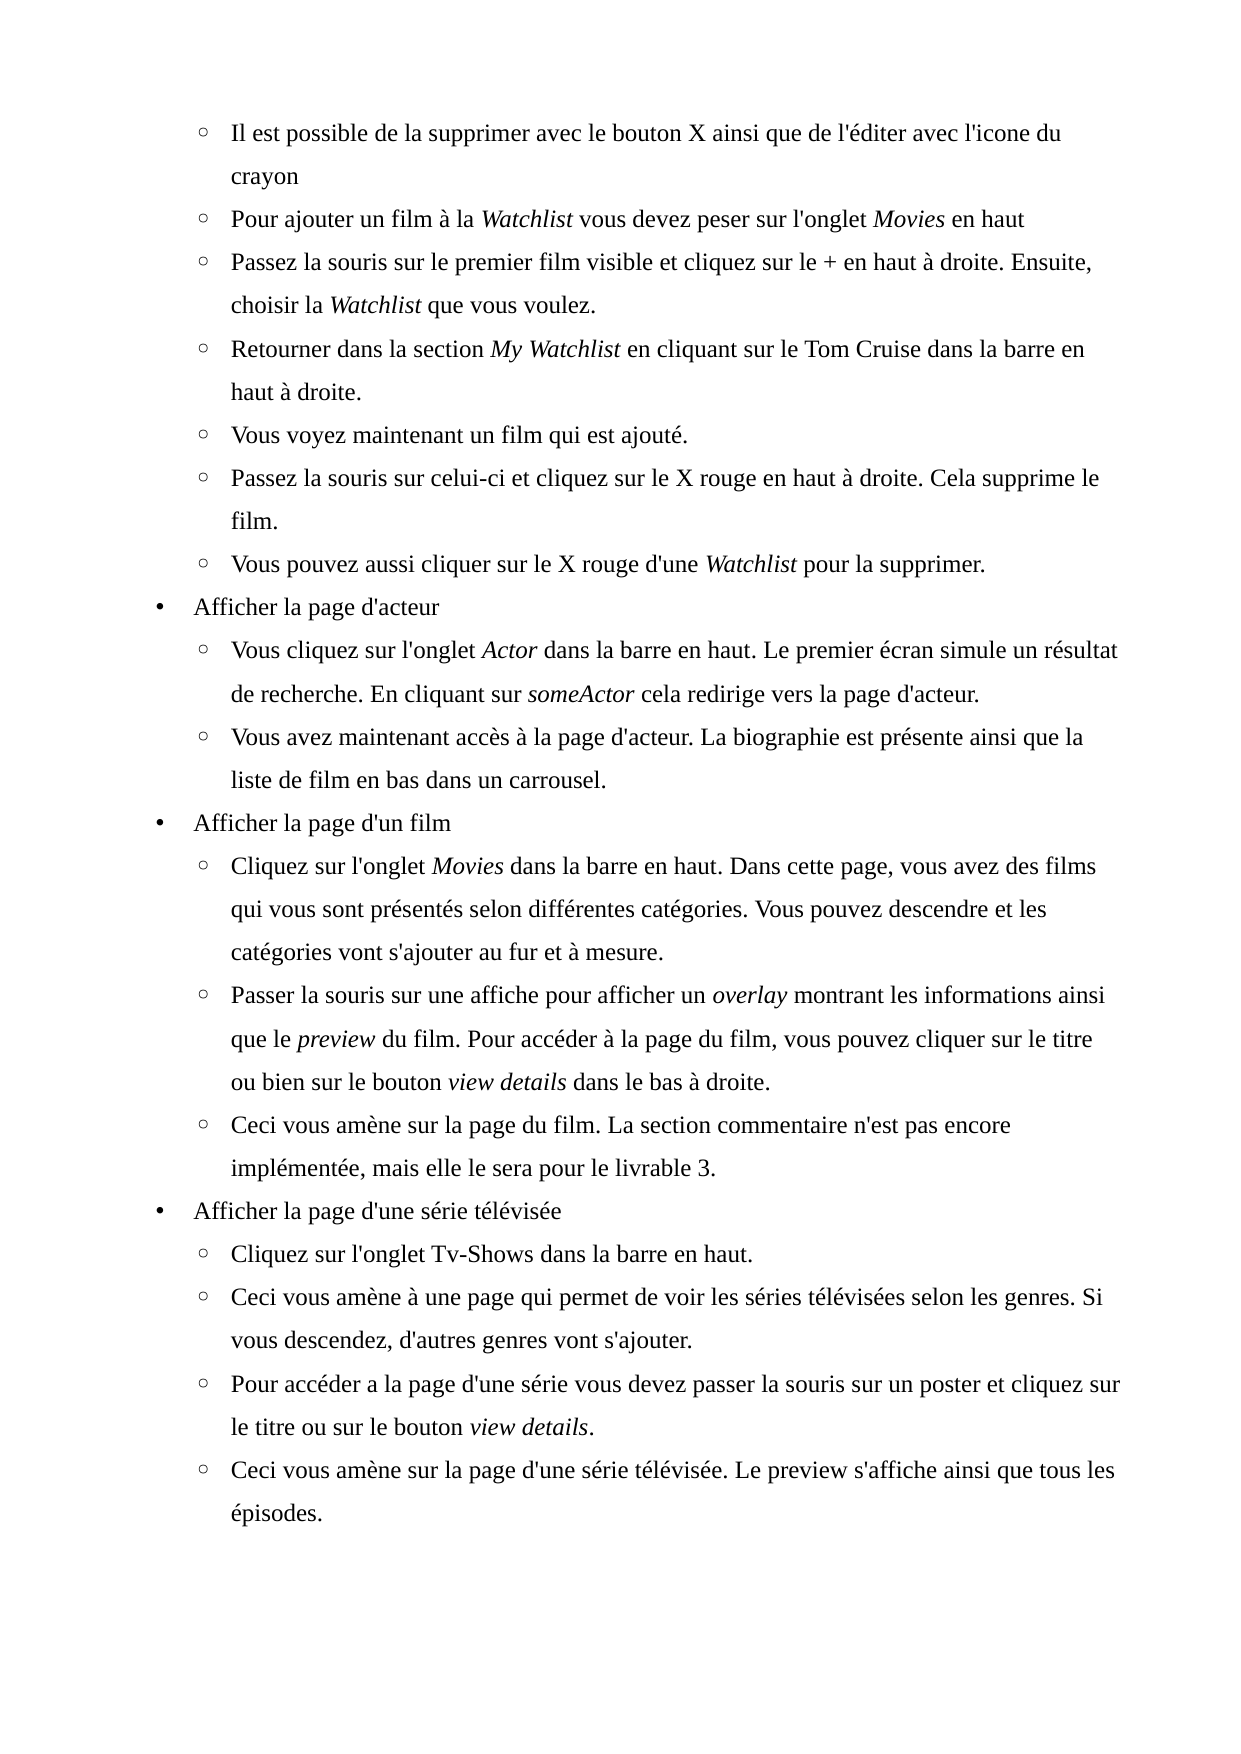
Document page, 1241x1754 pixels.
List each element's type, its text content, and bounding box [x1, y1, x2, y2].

list Afficher la page d'acteur [156, 592, 1122, 621]
list Vous avez maintenant accès à la page d'acteur. La biographie est présente ainsi que la liste de film en bas dans un carrousel. [193, 722, 1122, 794]
list Passez la souris sur le premier film visible et cliquez sur le + en haut à droite. Ensuite, choisir la Watchlist que vous voulez. [193, 247, 1122, 319]
list Passer la souris sur une affiche pour afficher un overlay montrant les informations ainsi que le preview du film. Pour accéder à la page du film, vous pouvez cliquer sur le titre ou bien sur le bouton view details dans le bas à droite. [193, 981, 1122, 1096]
list Pour ajouter un film à la Watchlist vous devez peser sur l'onglet Movies en haut [193, 204, 1122, 233]
list Afficher la page d'une série télévisée [156, 1196, 1122, 1225]
list Vous cliquez sur l'onglet Actor dans la barre en haut. Le premier écran simule un résultat de recherche. En cliquant sur someActor cela redirige vers la page d'acteur. [193, 636, 1122, 707]
list Ceci vous amène sur la page du film. La section commentaire n'est pas encore implémentée, mais elle le sera pour le livrable 3. [193, 1110, 1122, 1182]
list Afficher la page d'un film [156, 808, 1122, 837]
list Retourner dans la section My Watchlist en cliquant sur le Tom Cruise dans la barre en haut à droite. [193, 334, 1122, 406]
list Ceci vous amène sur la page d'une série télévisée. Le preview s'affiche ainsi que tous les épisodes. [193, 1455, 1122, 1570]
list Passez la souris sur celui-ci et cliquez sur le X rouge en haut à droite. Cela supprime le film. [193, 463, 1122, 535]
list Vous pouvez aussi cliquer sur le X rouge d'une Watchlist pour la supprimer. [193, 549, 1122, 578]
list Cliquez sur l'onglet Movies dans la barre en haut. Dans cette page, vous avez des films qui vous sont présentés selon différentes catégories. Vous pouvez descendre et les catégories vont s'ajouter au fur et à mesure. [193, 851, 1122, 966]
list Vous voyez maintenant un film qui est ajouté. [193, 420, 1122, 449]
list Cliquez sur l'onglet Tv-Shows dans la barre en haut. [193, 1239, 1122, 1268]
list Pour accéder a la page d'une série vous devez passer la souris sur un poster et cliquez sur le titre ou sur le bouton view details. [193, 1369, 1122, 1441]
list Il est possible de la supprimer avec le bouton X ainsi que de l'éditer avec l'icone du crayon [193, 118, 1122, 190]
list Ceci vous amène à une page qui permet de voir les séries télévisées selon les genres. Si vous descendez, d'autres genres vont s'ajouter. [193, 1282, 1122, 1354]
